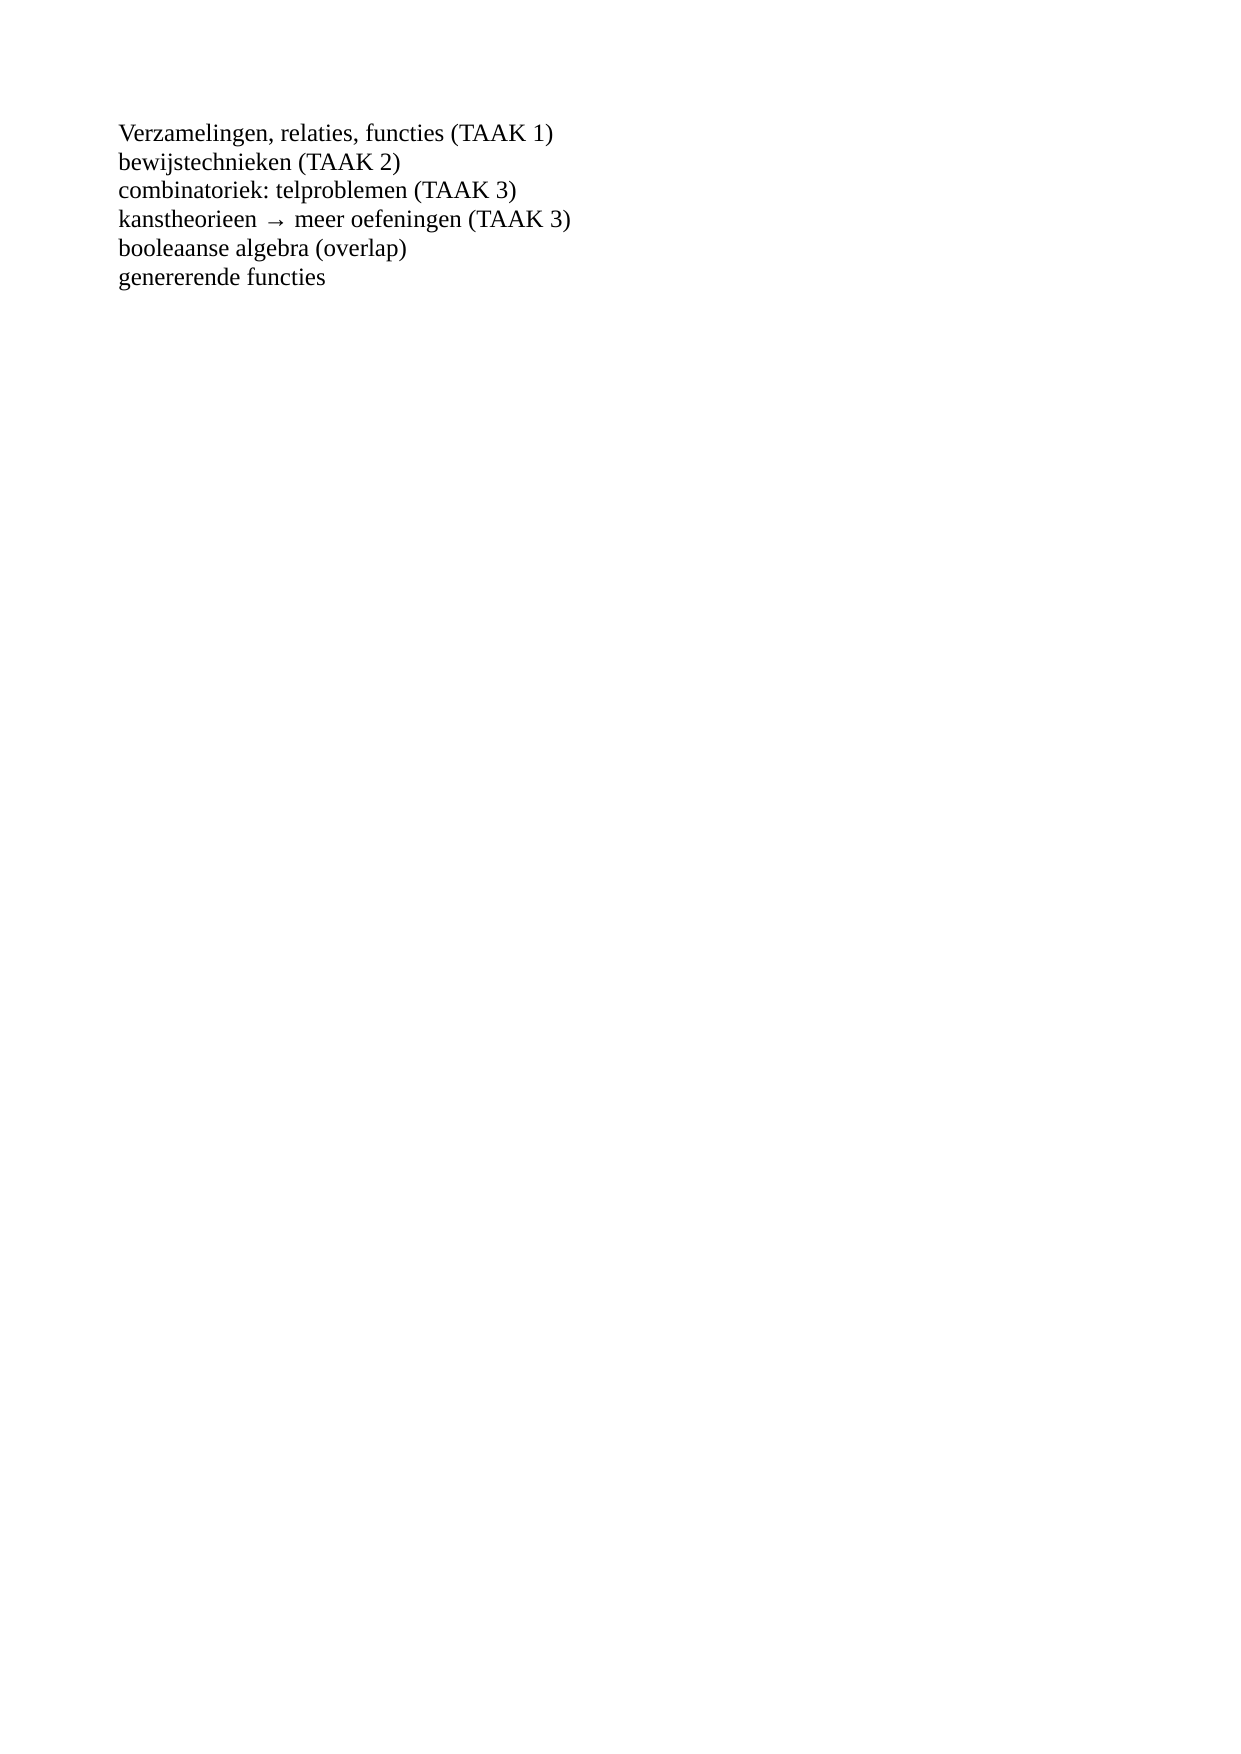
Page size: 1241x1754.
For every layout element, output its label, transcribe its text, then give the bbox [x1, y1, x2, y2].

text kanstheorieen → meer oefeningen (TAAK 3) [118, 204, 1122, 233]
text combinatoriek: telproblemen (TAAK 3) [118, 176, 1122, 204]
text Verzamelingen, relaties, functies (TAAK 1) [118, 118, 1122, 147]
text genererende functies [118, 262, 1122, 291]
text bewijstechnieken (TAAK 2) [118, 147, 1122, 176]
text booleaanse algebra (overlap) [118, 233, 1122, 262]
